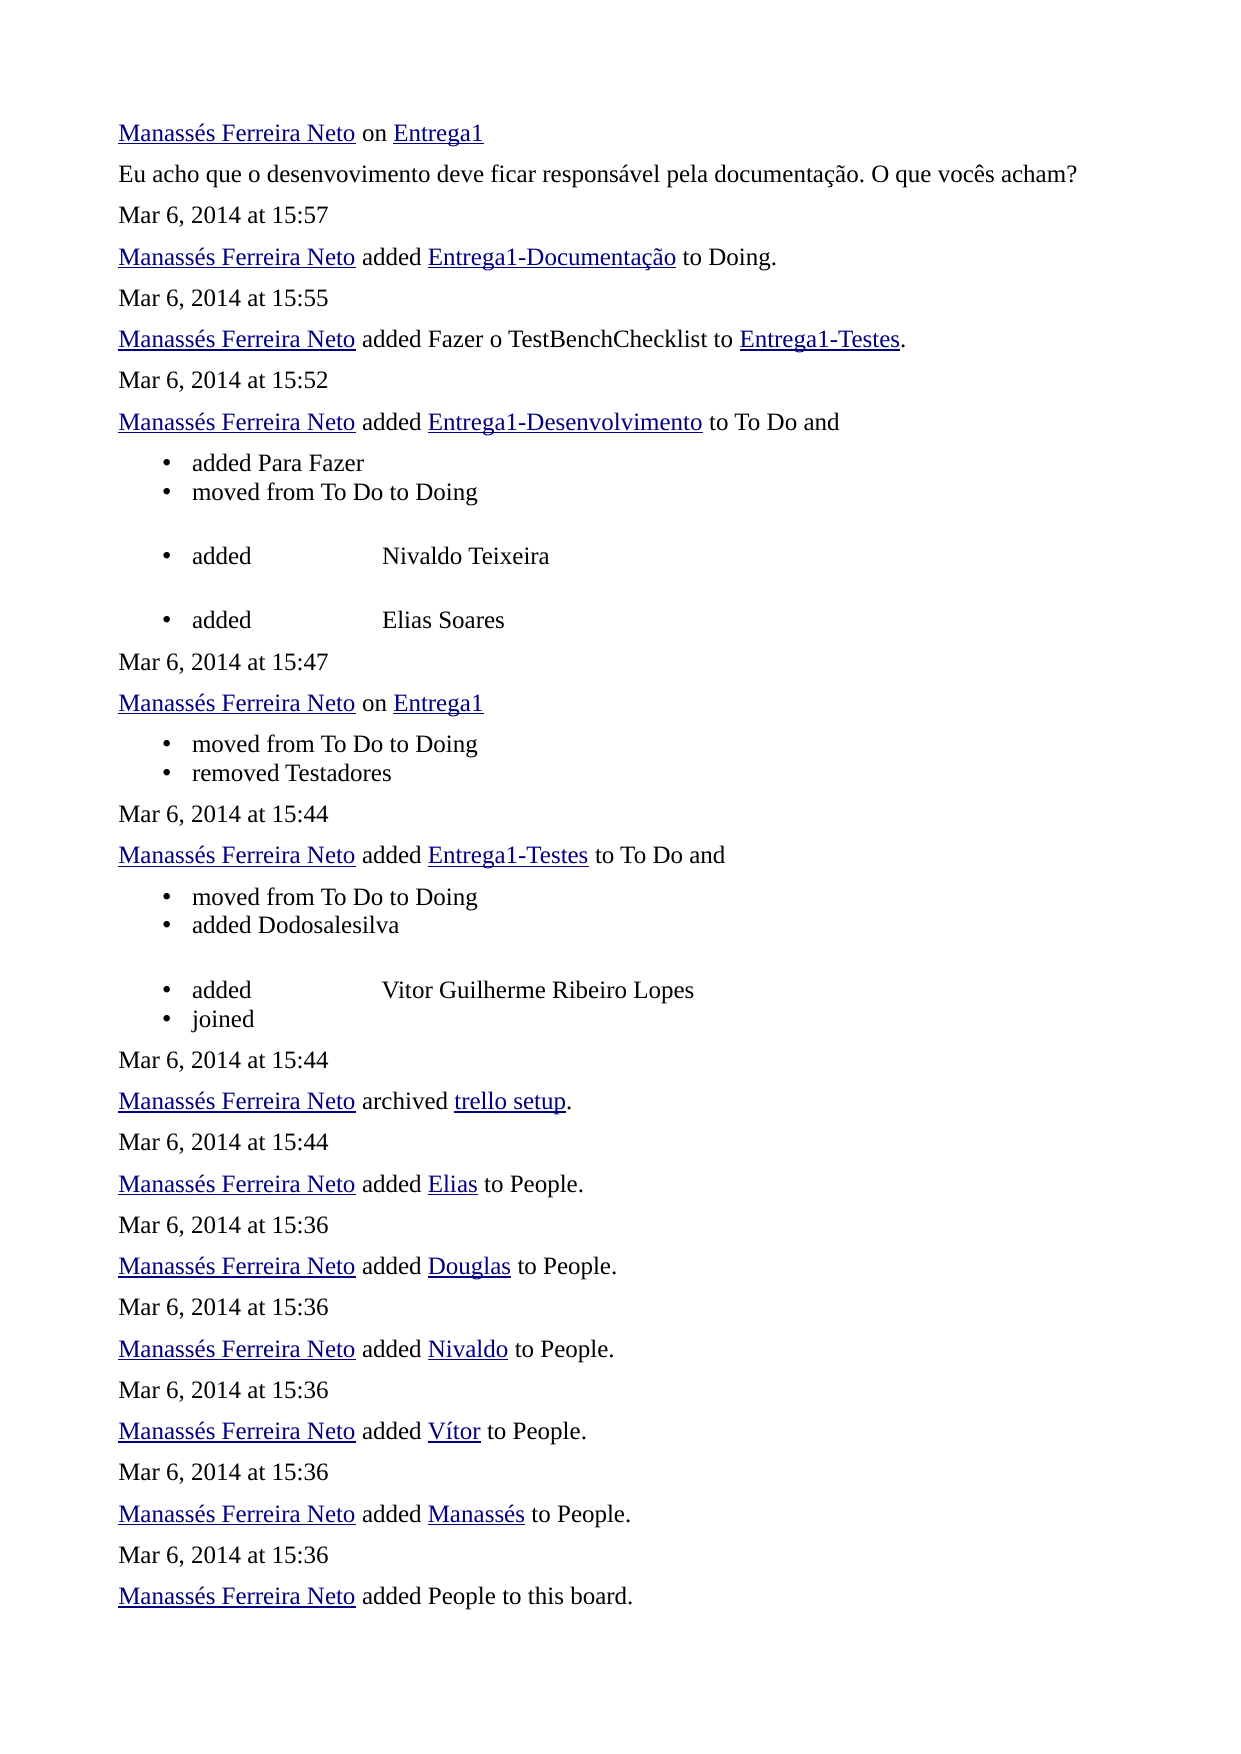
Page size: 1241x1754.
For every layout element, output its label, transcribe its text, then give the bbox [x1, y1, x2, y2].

text Mar 6, 2014 at 15:44 [118, 799, 1122, 828]
text Manassés Ferreira Neto archived trello setup. [118, 1086, 1122, 1115]
text Mar 6, 2014 at 15:36 [118, 1375, 1122, 1404]
list moved from To Do to Doing [162, 477, 1122, 506]
text Mar 6, 2014 at 15:36 [118, 1457, 1122, 1486]
text Mar 6, 2014 at 15:52 [118, 366, 1122, 394]
list added Vitor Guilherme Ribeiro Lopes [162, 939, 1122, 1004]
text Manassés Ferreira Neto added Fazer o TestBenchChecklist to Entrega1-Testes. [118, 324, 1122, 353]
list moved from To Do to Doing [162, 729, 1122, 758]
text Manassés Ferreira Neto added Entrega1-Documentação to Doing. [118, 242, 1122, 271]
text Manassés Ferreira Neto added Vítor to People. [118, 1416, 1122, 1445]
text Mar 6, 2014 at 15:57 [118, 201, 1122, 229]
text Manassés Ferreira Neto added People to this board. [118, 1581, 1122, 1610]
text Mar 6, 2014 at 15:36 [118, 1292, 1122, 1321]
list added Para Fazer [162, 448, 1122, 477]
text Manassés Ferreira Neto added Elias to People. [118, 1169, 1122, 1197]
text Mar 6, 2014 at 15:47 [118, 647, 1122, 676]
text Manassés Ferreira Neto added Entrega1-Testes to To Do and [118, 841, 1122, 869]
text Mar 6, 2014 at 15:36 [118, 1210, 1122, 1239]
text Mar 6, 2014 at 15:44 [118, 1127, 1122, 1156]
text Manassés Ferreira Neto added Douglas to People. [118, 1251, 1122, 1280]
list added Dodosalesilva [162, 911, 1122, 939]
list moved from To Do to Doing [162, 882, 1122, 911]
text Manassés Ferreira Neto on Entrega1 [118, 118, 1122, 147]
text Manassés Ferreira Neto added Nivaldo to People. [118, 1334, 1122, 1362]
list removed Testadores [162, 758, 1122, 787]
text Manassés Ferreira Neto added Entrega1-Desenvolvimento to To Do and [118, 407, 1122, 436]
list added Elias Soares [162, 570, 1122, 634]
list added Nivaldo Teixeira [162, 506, 1122, 570]
list joined [162, 1004, 1122, 1032]
text Manassés Ferreira Neto added Manassés to People. [118, 1499, 1122, 1527]
text Mar 6, 2014 at 15:55 [118, 283, 1122, 312]
text Mar 6, 2014 at 15:36 [118, 1540, 1122, 1569]
text Eu acho que o desenvovimento deve ficar responsável pela documentação. O que vocês acham? [118, 159, 1122, 188]
text Mar 6, 2014 at 15:44 [118, 1045, 1122, 1074]
text Manassés Ferreira Neto on Entrega1 [118, 688, 1122, 717]
